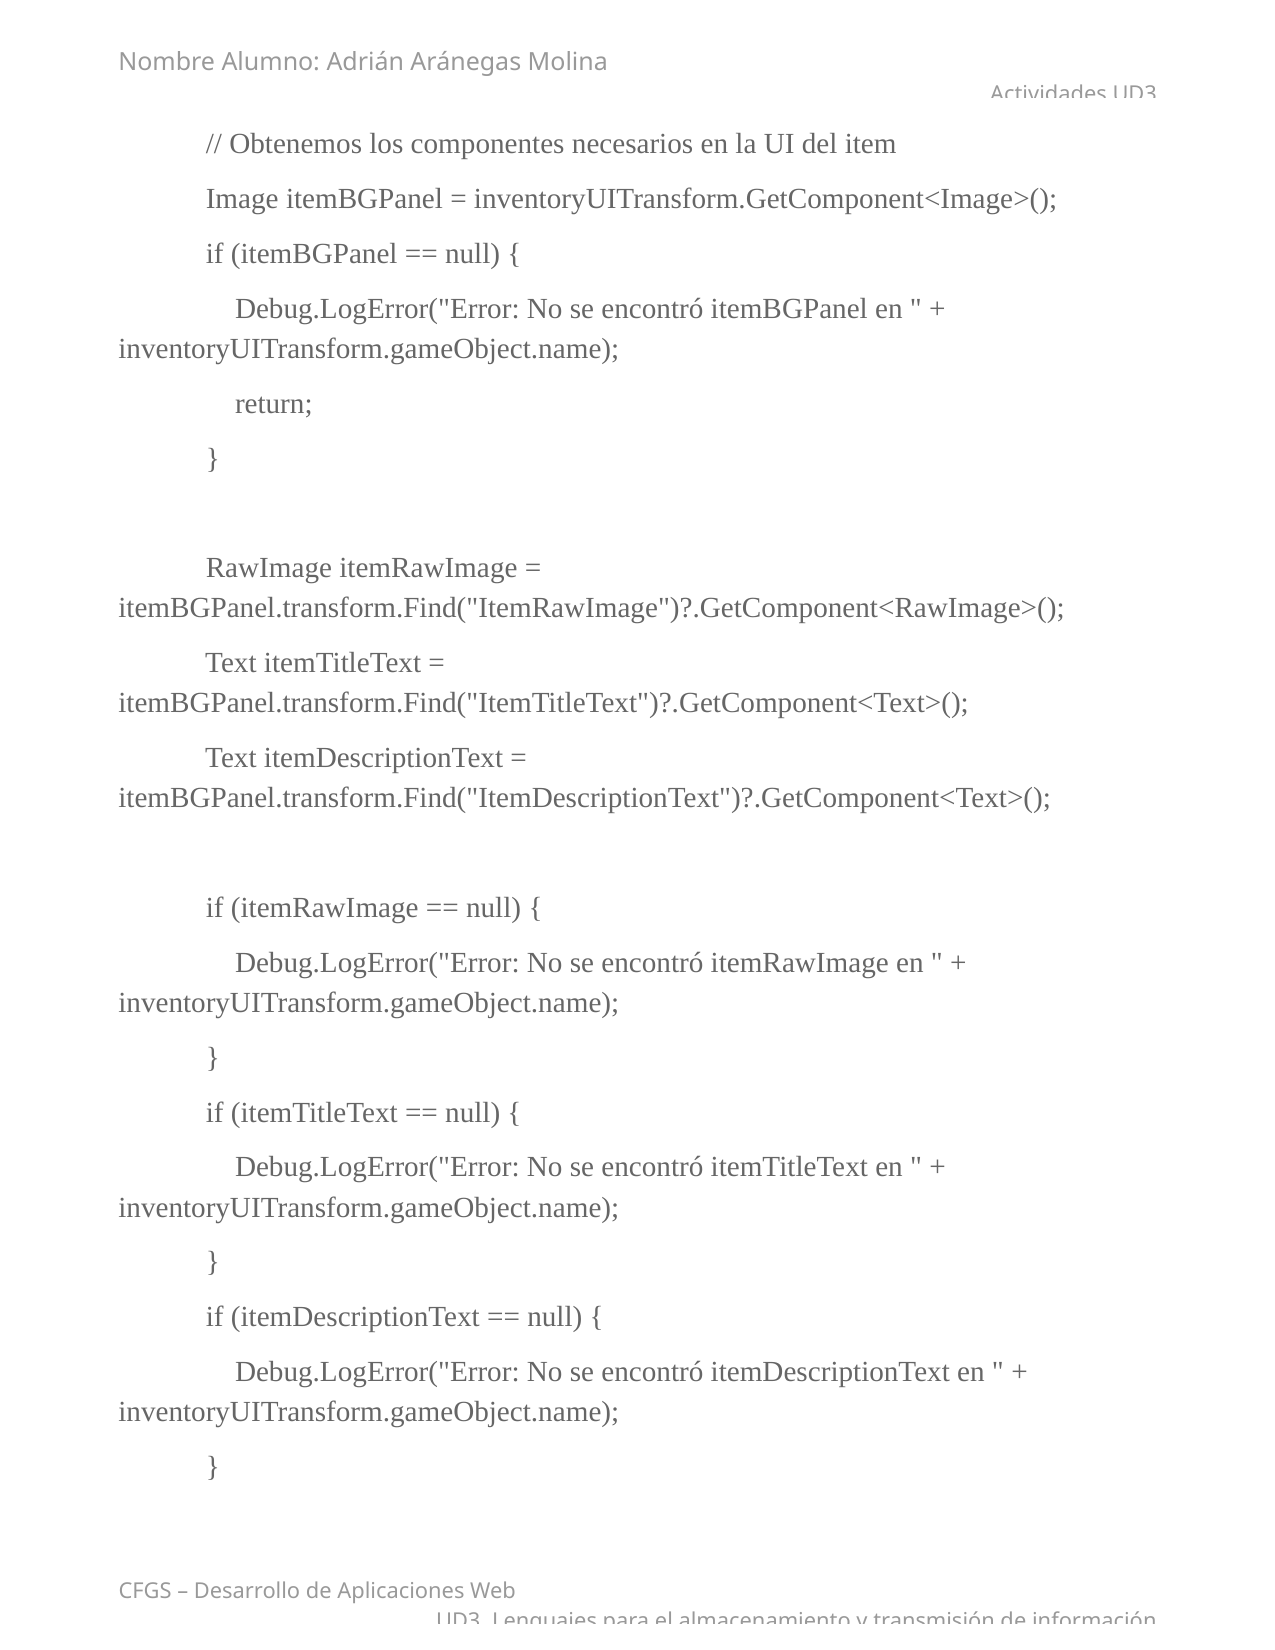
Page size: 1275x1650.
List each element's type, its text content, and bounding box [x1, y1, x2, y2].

text if (itemTitleText == null) { [118, 1095, 1157, 1128]
text return; [118, 386, 1157, 419]
text Debug.LogError("Error: No se encontró itemRawImage en " + inventoryUITransform.gameObject.name); [118, 945, 1157, 1019]
text Text itemTitleText = itemBGPanel.transform.Find("ItemTitleText")?.GetComponent<Text>(); [118, 645, 1157, 719]
text Text itemDescriptionText = itemBGPanel.transform.Find("ItemDescriptionText")?.GetComponent<Text>(); [118, 740, 1157, 814]
text } [118, 1040, 1157, 1073]
text Debug.LogError("Error: No se encontró itemTitleText en " + inventoryUITransform.gameObject.name); [118, 1149, 1157, 1223]
text if (itemBGPanel == null) { [118, 236, 1157, 270]
text if (itemRawImage == null) { [118, 890, 1157, 924]
text } [118, 441, 1157, 474]
text // Obtenemos los componentes necesarios en la UI del item [118, 127, 1157, 160]
text if (itemDescriptionText == null) { [118, 1299, 1157, 1333]
text Debug.LogError("Error: No se encontró itemDescriptionText en " + inventoryUITransform.gameObject.name); [118, 1354, 1157, 1428]
text } [118, 1244, 1157, 1278]
text RawImage itemRawImage = itemBGPanel.transform.Find("ItemRawImage")?.GetComponent<RawImage>(); [118, 550, 1157, 624]
text Debug.LogError("Error: No se encontró itemBGPanel en " + inventoryUITransform.gameObject.name); [118, 291, 1157, 365]
text } [118, 1449, 1157, 1483]
text Image itemBGPanel = inventoryUITransform.GetComponent<Image>(); [118, 181, 1157, 215]
